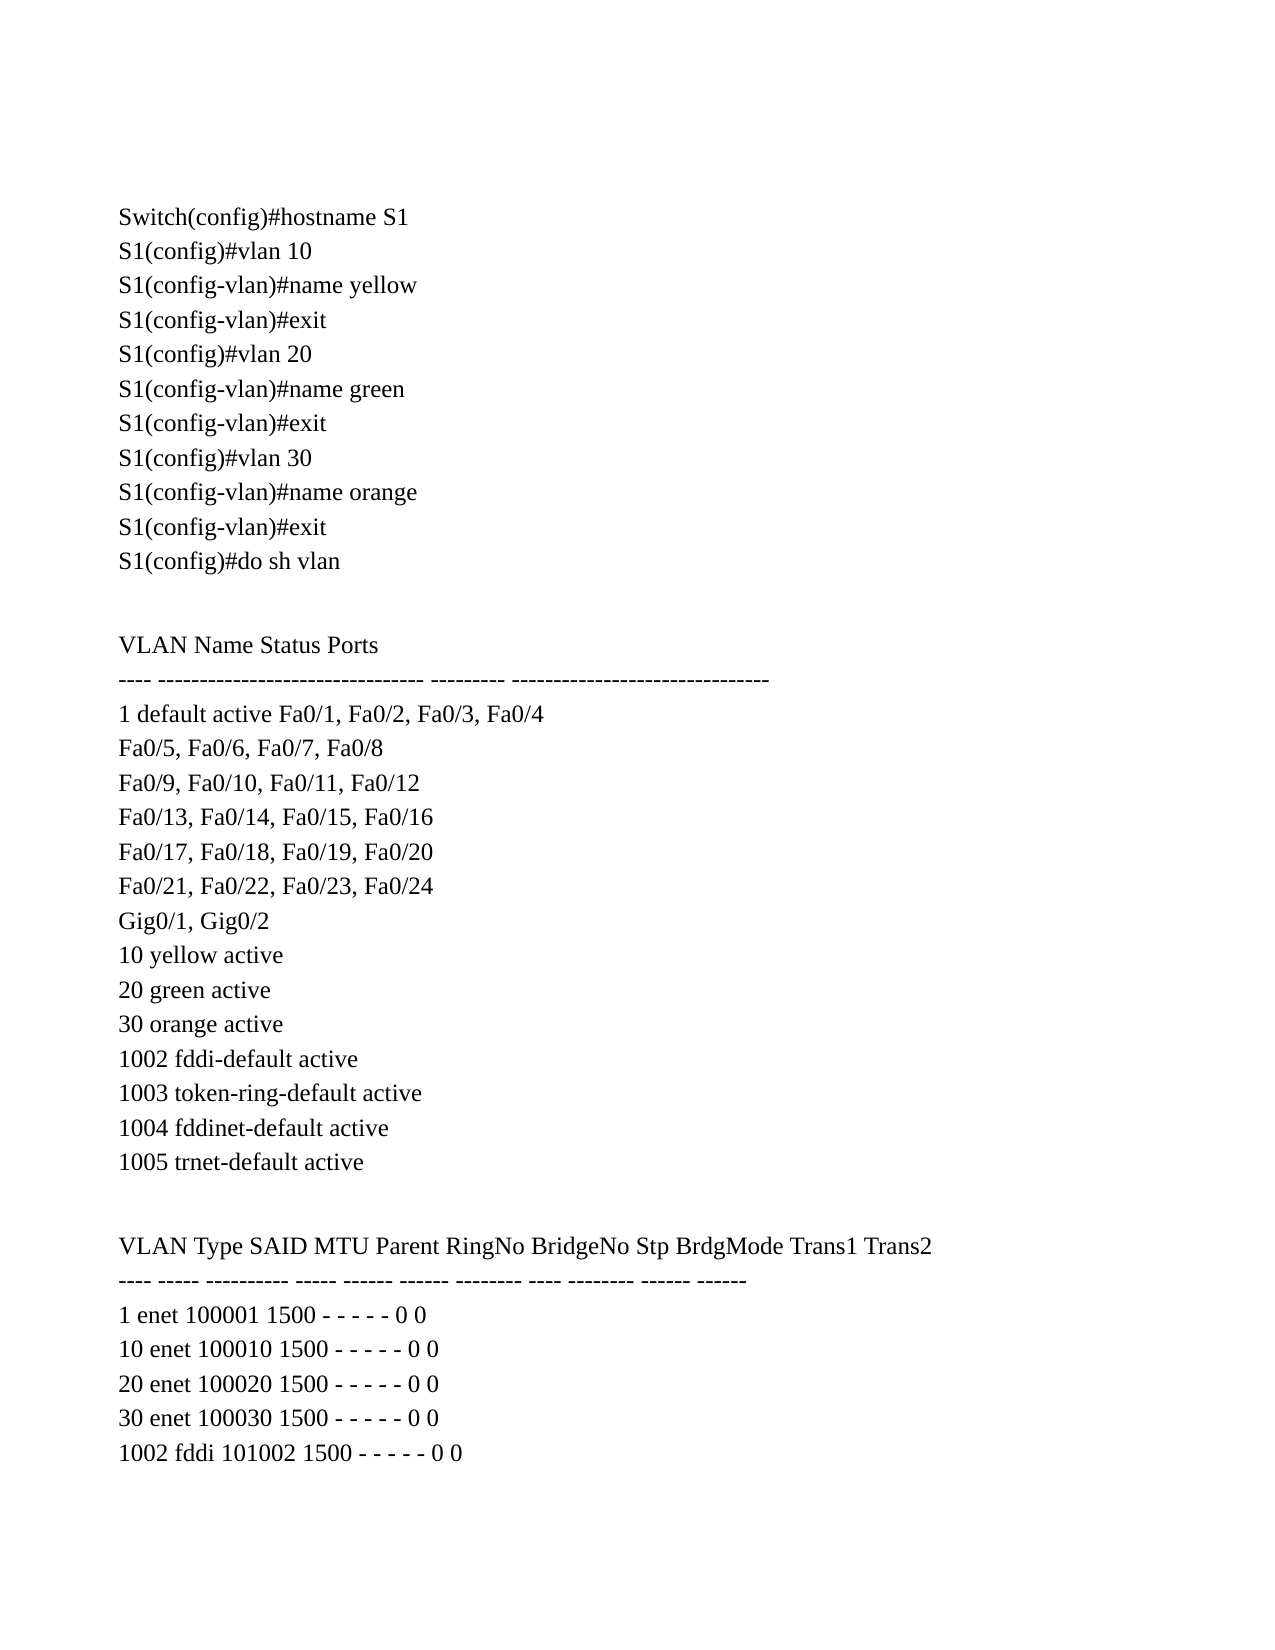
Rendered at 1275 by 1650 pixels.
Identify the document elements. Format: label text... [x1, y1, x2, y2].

text S1(config)#do sh vlan [118, 546, 1157, 575]
text S1(config-vlan)#name green [118, 374, 1157, 403]
text S1(config-vlan)#exit [118, 408, 1157, 437]
text VLAN Type SAID MTU Parent RingNo BridgeNo Stp BrdgMode Trans1 Trans2 [118, 1231, 1157, 1259]
text VLAN Name Status Ports [118, 630, 1157, 659]
text 1002 fddi-default active [118, 1044, 1157, 1072]
text S1(config-vlan)#exit [118, 305, 1157, 334]
text Gig0/1, Gig0/2 [118, 906, 1157, 934]
text 1 default active Fa0/1, Fa0/2, Fa0/3, Fa0/4 [118, 699, 1157, 728]
text 1005 trnet-default active [118, 1147, 1157, 1176]
text 10 yellow active [118, 940, 1157, 969]
text 1002 fddi 101002 1500 - - - - - 0 0 [118, 1438, 1157, 1466]
text Fa0/21, Fa0/22, Fa0/23, Fa0/24 [118, 871, 1157, 900]
text S1(config)#vlan 30 [118, 443, 1157, 472]
text 1004 fddinet-default active [118, 1113, 1157, 1141]
text S1(config-vlan)#exit [118, 512, 1157, 541]
text S1(config-vlan)#name orange [118, 477, 1157, 506]
text S1(config-vlan)#name yellow [118, 271, 1157, 299]
text S1(config)#vlan 20 [118, 339, 1157, 368]
text 20 enet 100020 1500 - - - - - 0 0 [118, 1369, 1157, 1397]
text Fa0/17, Fa0/18, Fa0/19, Fa0/20 [118, 837, 1157, 866]
text ---- -------------------------------- --------- ------------------------------- [118, 664, 1157, 693]
text Fa0/13, Fa0/14, Fa0/15, Fa0/16 [118, 802, 1157, 831]
text 20 green active [118, 975, 1157, 1003]
text Fa0/9, Fa0/10, Fa0/11, Fa0/12 [118, 768, 1157, 797]
text Switch(config)#hostname S1 [118, 202, 1157, 230]
text Fa0/5, Fa0/6, Fa0/7, Fa0/8 [118, 733, 1157, 762]
text ---- ----- ---------- ----- ------ ------ -------- ---- -------- ------ ------ [118, 1265, 1157, 1294]
text 1 enet 100001 1500 - - - - - 0 0 [118, 1300, 1157, 1328]
text S1(config)#vlan 10 [118, 236, 1157, 265]
text 30 orange active [118, 1009, 1157, 1038]
text 1003 token-ring-default active [118, 1078, 1157, 1107]
text 10 enet 100010 1500 - - - - - 0 0 [118, 1334, 1157, 1363]
text 30 enet 100030 1500 - - - - - 0 0 [118, 1403, 1157, 1432]
